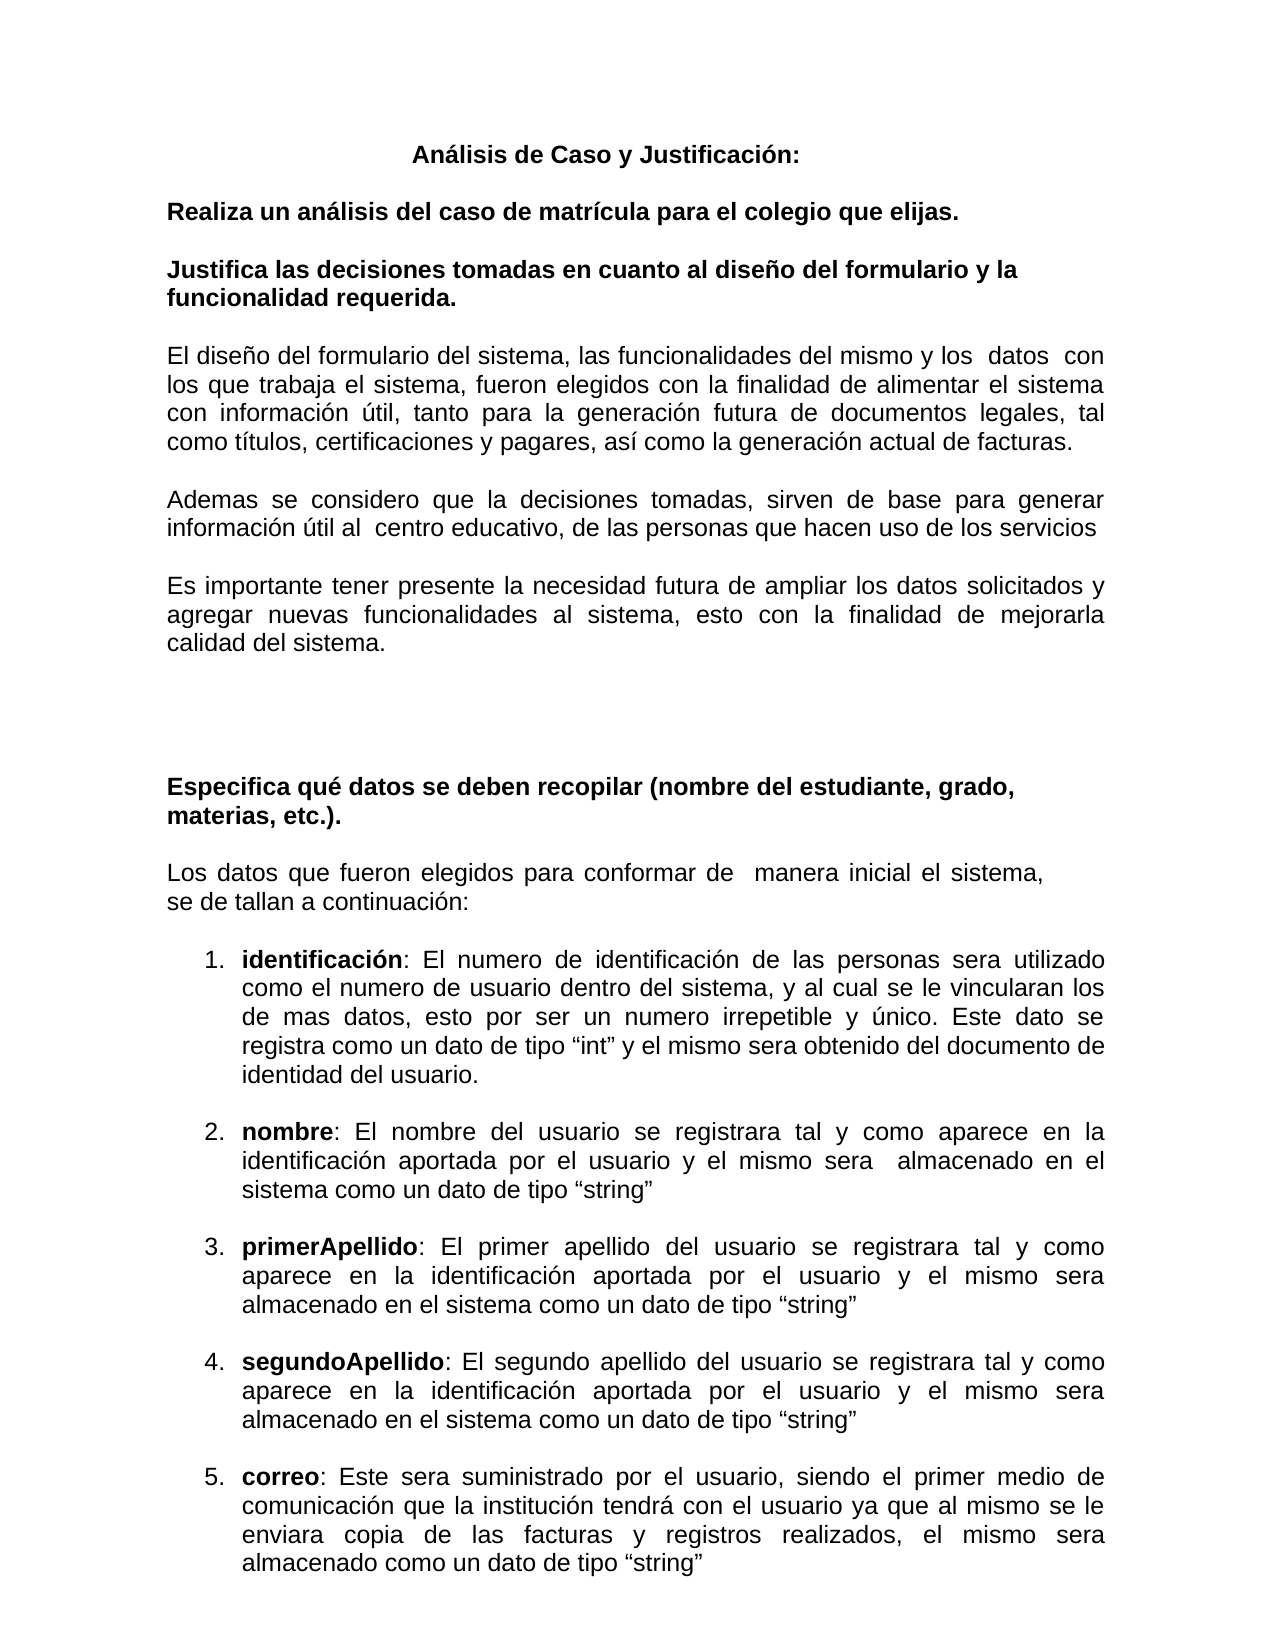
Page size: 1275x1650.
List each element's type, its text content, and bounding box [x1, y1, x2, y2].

list nombre: El nombre del usuario se registrara tal y como aparece en la identificación aportada por el usuario y el mismo sera almacenado en el sistema como un dato de tipo “string” [204, 1117, 1106, 1203]
text funcionalidad requerida. [167, 283, 1046, 312]
list segundoApellido: El segundo apellido del usuario se registrara tal y como aparece en la identificación aportada por el usuario y el mismo sera almacenado en el sistema como un dato de tipo “string” [204, 1347, 1106, 1433]
text Análisis de Caso y Justificación: [167, 139, 1046, 168]
text materias, etc.). [167, 801, 1046, 829]
list primerApellido: El primer apellido del usuario se registrara tal y como aparece en la identificación aportada por el usuario y el mismo sera almacenado en el sistema como un dato de tipo “string” [204, 1232, 1106, 1318]
list correo: Este sera suministrado por el usuario, siendo el primer medio de comunicación que la institución tendrá con el usuario ya que al mismo se le enviara copia de las facturas y registros realizados, el mismo sera almacenado como un dato de tipo “string” [204, 1462, 1106, 1577]
text Justifica las decisiones tomadas en cuanto al diseño del formulario y la [167, 254, 1046, 283]
text Especifica qué datos se deben recopilar (nombre del estudiante, grado, [167, 772, 1046, 801]
text Realiza un análisis del caso de matrícula para el colegio que elijas. [167, 197, 1046, 226]
text Es importante tener presente la necesidad futura de ampliar los datos solicitados y agregar nuevas funcionalidades al sistema, esto con la finalidad de mejorarla calidad del sistema. [167, 571, 1106, 657]
text Ademas se considero que la decisiones tomadas, sirven de base para generar información útil al centro educativo, de las personas que hacen uso de los servicios [167, 484, 1106, 542]
text El diseño del formulario del sistema, las funcionalidades del mismo y los datos con los que trabaja el sistema, fueron elegidos con la finalidad de alimentar el sistema con información útil, tanto para la generación futura de documentos legales, tal como títulos, certificaciones y pagares, así como la generación actual de facturas. [167, 341, 1106, 456]
text Los datos que fueron elegidos para conformar de manera inicial el sistema, se de tallan a continuación: [167, 858, 1046, 916]
list identificación: El numero de identificación de las personas sera utilizado como el numero de usuario dentro del sistema, y al cual se le vincularan los de mas datos, esto por ser un numero irrepetible y único. Este dato se registra como un dato de tipo “int” y el mismo sera obtenido del documento de identidad del usuario. [204, 944, 1106, 1088]
